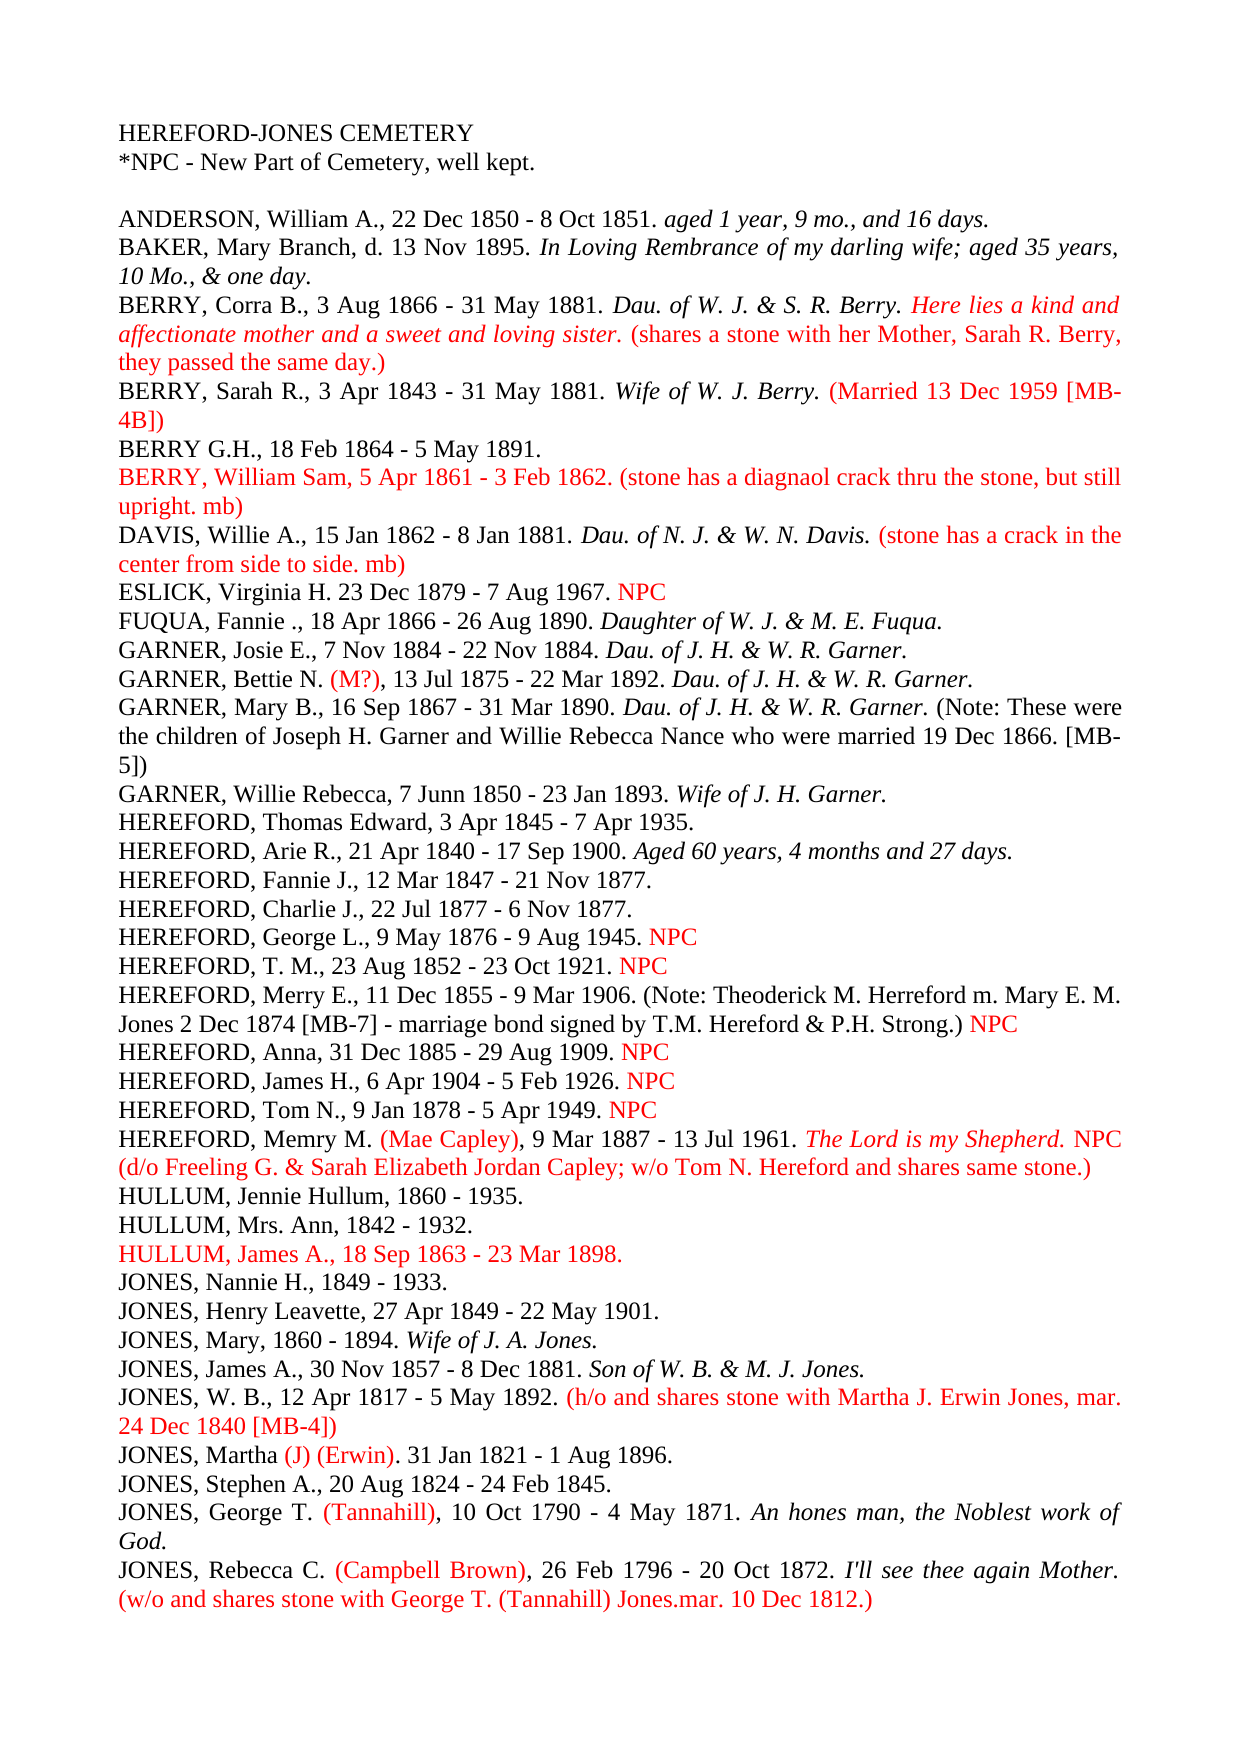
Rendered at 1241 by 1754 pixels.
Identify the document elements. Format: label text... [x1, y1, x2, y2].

text GARNER, Mary B., 16 Sep 1867 - 31 Mar 1890. Dau. of J. H. & W. R. Garner. (Note: These were the children of Joseph H. Garner and Willie Rebecca Nance who were married 19 Dec 1866. [MB-5]) [118, 692, 1122, 779]
text GARNER, Josie E., 7 Nov 1884 - 22 Nov 1884. Dau. of J. H. & W. R. Garner. [118, 635, 1122, 664]
text BERRY, Corra B., 3 Aug 1866 - 31 May 1881. Dau. of W. J. & S. R. Berry. Here lies a kind and affectionate mother and a sweet and loving sister. (shares a stone with her Mother, Sarah R. Berry, they passed the same day.) [118, 290, 1122, 376]
text HEREFORD, Tom N., 9 Jan 1878 - 5 Apr 1949. NPC [118, 1095, 1122, 1124]
text GARNER, Willie Rebecca, 7 Junn 1850 - 23 Jan 1893. Wife of J. H. Garner. [118, 779, 1122, 807]
text JONES, Mary, 1860 - 1894. Wife of J. A. Jones. [118, 1325, 1122, 1354]
text HULLUM, Mrs. Ann, 1842 - 1932. [118, 1210, 1122, 1239]
text JONES, Rebecca C. (Campbell Brown), 26 Feb 1796 - 20 Oct 1872. I'll see thee again Mother. (w/o and shares stone with George T. (Tannahill) Jones.mar. 10 Dec 1812.) [118, 1555, 1122, 1612]
text HEREFORD, T. M., 23 Aug 1852 - 23 Oct 1921. NPC [118, 951, 1122, 980]
text ESLICK, Virginia H. 23 Dec 1879 - 7 Aug 1967. NPC [118, 577, 1122, 606]
text GARNER, Bettie N. (M?), 13 Jul 1875 - 22 Mar 1892. Dau. of J. H. & W. R. Garner. [118, 664, 1122, 692]
text JONES, Martha (J) (Erwin). 31 Jan 1821 - 1 Aug 1896. [118, 1440, 1122, 1469]
text HEREFORD, Charlie J., 22 Jul 1877 - 6 Nov 1877. [118, 894, 1122, 922]
text HEREFORD, Thomas Edward, 3 Apr 1845 - 7 Apr 1935. [118, 807, 1122, 836]
text BERRY G.H., 18 Feb 1864 - 5 May 1891. [118, 434, 1122, 462]
text HEREFORD, James H., 6 Apr 1904 - 5 Feb 1926. NPC [118, 1066, 1122, 1095]
text JONES, James A., 30 Nov 1857 - 8 Dec 1881. Son of W. B. & M. J. Jones. [118, 1354, 1122, 1382]
text HEREFORD, Anna, 31 Dec 1885 - 29 Aug 1909. NPC [118, 1037, 1122, 1066]
text BAKER, Mary Branch, d. 13 Nov 1895. In Loving Rembrance of my darling wife; aged 35 years, 10 Mo., & one day. [118, 232, 1122, 290]
text HEREFORD, Merry E., 11 Dec 1855 - 9 Mar 1906. (Note: Theoderick M. Herreford m. Mary E. M. Jones 2 Dec 1874 [MB-7] - marriage bond signed by T.M. Hereford & P.H. Strong.) NPC [118, 980, 1122, 1037]
text HEREFORD-JONES CEMETERY [118, 118, 1122, 147]
text JONES, Nannie H., 1849 - 1933. [118, 1267, 1122, 1296]
text BERRY, William Sam, 5 Apr 1861 - 3 Feb 1862. (stone has a diagnaol crack thru the stone, but still upright. mb) [118, 462, 1122, 520]
text ANDERSON, William A., 22 Dec 1850 - 8 Oct 1851. aged 1 year, 9 mo., and 16 days. [118, 204, 1122, 232]
text BERRY, Sarah R., 3 Apr 1843 - 31 May 1881. Wife of W. J. Berry. (Married 13 Dec 1959 [MB-4B]) [118, 376, 1122, 434]
text JONES, Stephen A., 20 Aug 1824 - 24 Feb 1845. [118, 1469, 1122, 1497]
text HULLUM, James A., 18 Sep 1863 - 23 Mar 1898. [118, 1239, 1122, 1267]
text HULLUM, Jennie Hullum, 1860 - 1935. [118, 1181, 1122, 1210]
text DAVIS, Willie A., 15 Jan 1862 - 8 Jan 1881. Dau. of N. J. & W. N. Davis. (stone has a crack in the center from side to side. mb) [118, 520, 1122, 577]
text HEREFORD, Fannie J., 12 Mar 1847 - 21 Nov 1877. [118, 865, 1122, 894]
text HEREFORD, Memry M. (Mae Capley), 9 Mar 1887 - 13 Jul 1961. The Lord is my Shepherd. NPC (d/o Freeling G. & Sarah Elizabeth Jordan Capley; w/o Tom N. Hereford and shares same stone.) [118, 1124, 1122, 1181]
text HEREFORD, Arie R., 21 Apr 1840 - 17 Sep 1900. Aged 60 years, 4 months and 27 days. [118, 836, 1122, 865]
text JONES, Henry Leavette, 27 Apr 1849 - 22 May 1901. [118, 1296, 1122, 1325]
text *NPC - New Part of Cemetery, well kept. [118, 147, 1122, 176]
text JONES, George T. (Tannahill), 10 Oct 1790 - 4 May 1871. An hones man, the Noblest work of God. [118, 1497, 1122, 1555]
text HEREFORD, George L., 9 May 1876 - 9 Aug 1945. NPC [118, 922, 1122, 951]
text JONES, W. B., 12 Apr 1817 - 5 May 1892. (h/o and shares stone with Martha J. Erwin Jones, mar. 24 Dec 1840 [MB-4]) [118, 1382, 1122, 1440]
text FUQUA, Fannie ., 18 Apr 1866 - 26 Aug 1890. Daughter of W. J. & M. E. Fuqua. [118, 606, 1122, 635]
